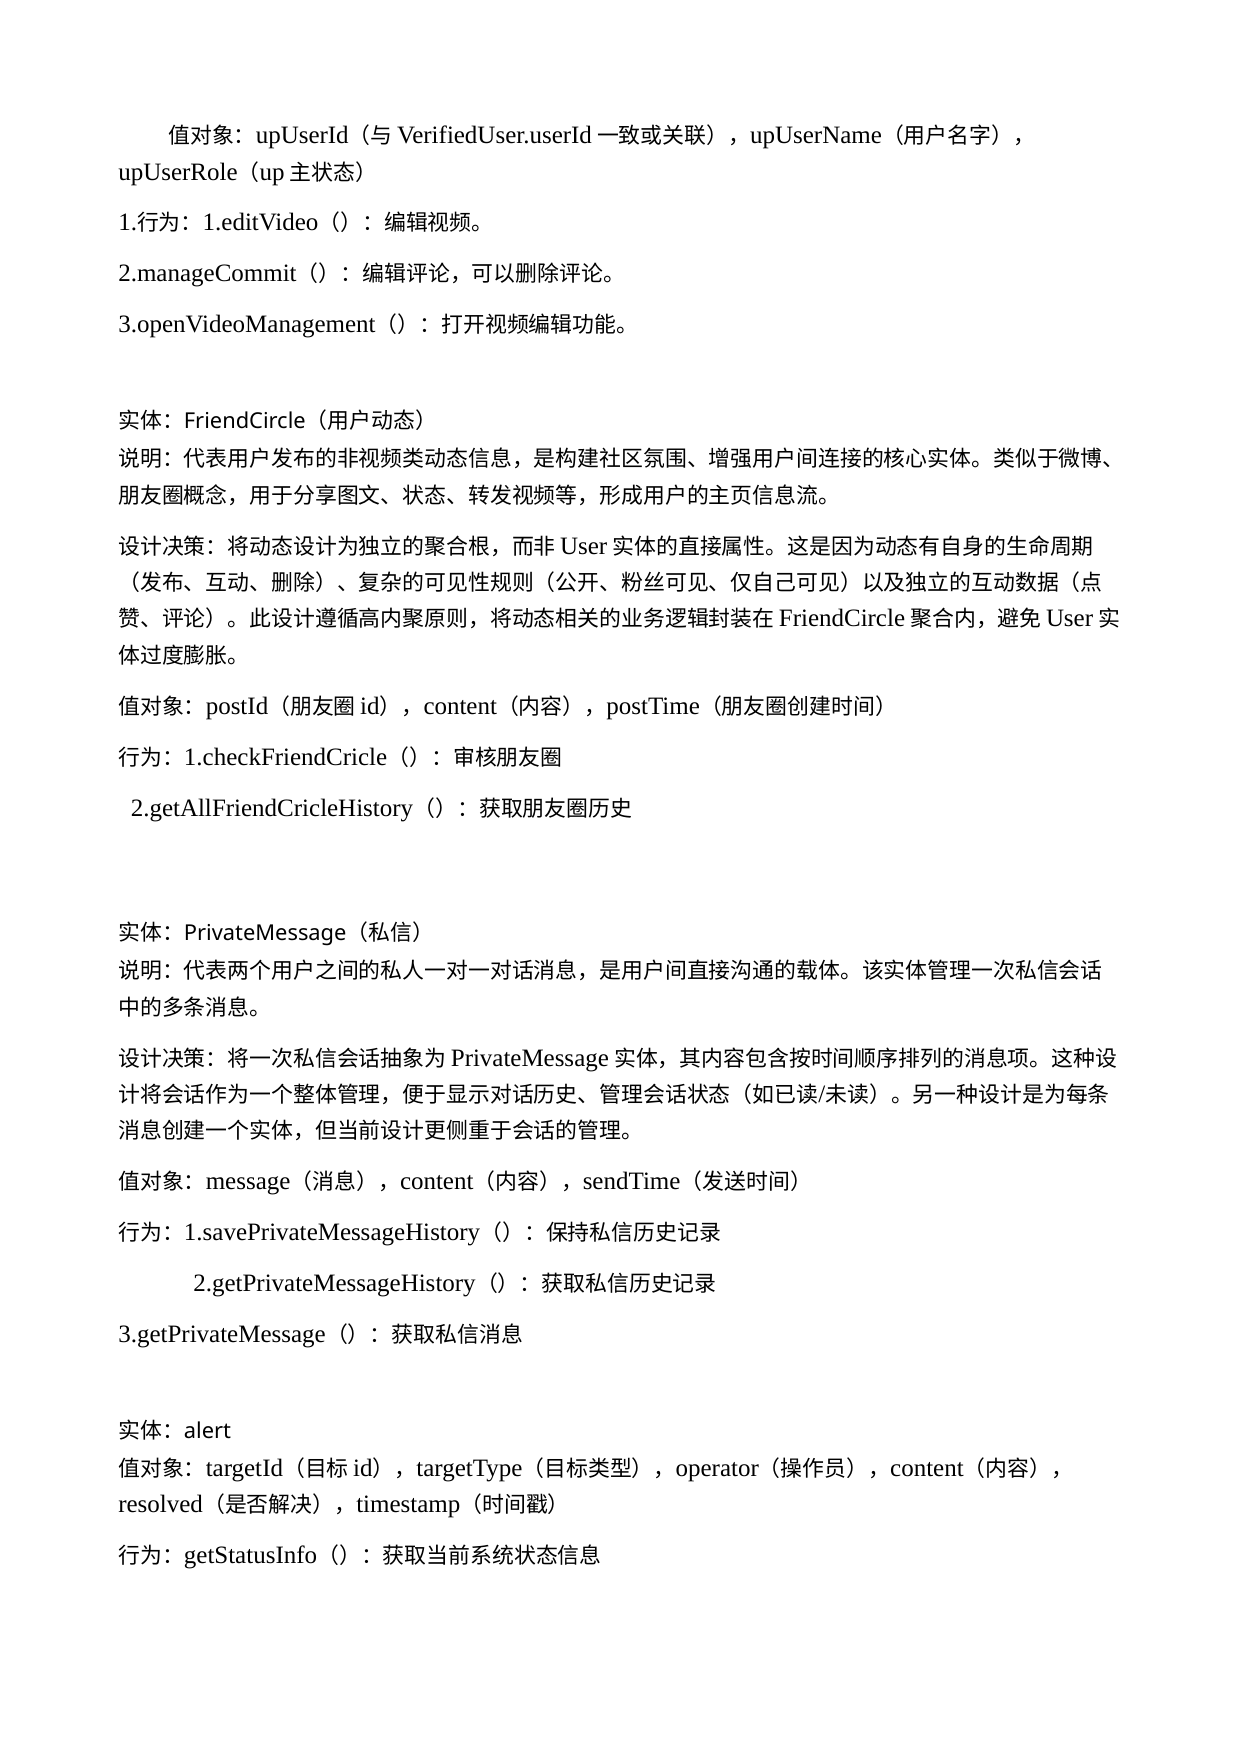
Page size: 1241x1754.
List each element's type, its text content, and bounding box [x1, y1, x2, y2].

text 值对象：targetId（目标id），targetType（目标类型），operator（操作员），content（内容），resolved（是否解决），timestamp（时间戳） [118, 1451, 1122, 1519]
text 2.manageCommit（）：编辑评论，可以删除评论。 [118, 256, 1122, 288]
text 设计决策：将动态设计为独立的聚合根，而非User实体的直接属性。这是因为动态有自身的生命周期（发布、互动、删除）、复杂的可见性规则（公开、粉丝可见、仅自己可见）以及独立的互动数据（点赞、评论）。此设计遵循高内聚原则，将动态相关的业务逻辑封装在FriendCircle聚合内，避免User实体过度膨胀。 [118, 529, 1122, 669]
text 设计决策：将一次私信会话抽象为PrivateMessage实体，其内容包含按时间顺序排列的消息项。这种设计将会话作为一个整体管理，便于显示对话历史、管理会话状态（如已读/未读）。另一种设计是为每条消息创建一个实体，但当前设计更侧重于会话的管理。 [118, 1041, 1122, 1145]
text 值对象：upUserId（与VerifiedUser.userId一致或关联），upUserName（用户名字），upUserRole（up主状态） [118, 118, 1122, 186]
subtitle 实体：alert [118, 1413, 1122, 1445]
text 2.getAllFriendCricleHistory（）：获取朋友圈历史 [118, 791, 1122, 822]
text 2.getPrivateMessageHistory（）：获取私信历史记录 [118, 1266, 1122, 1298]
text 1.行为：1.editVideo（）：编辑视频。 [118, 205, 1122, 237]
text 3.getPrivateMessage（）：获取私信消息 [118, 1317, 1122, 1349]
text 行为：1.checkFriendCricle（）：审核朋友圈 [118, 739, 1122, 771]
text 行为：getStatusInfo（）：获取当前系统状态信息 [118, 1538, 1122, 1570]
text 行为：1.savePrivateMessageHistory（）：保持私信历史记录 [118, 1215, 1122, 1247]
subtitle 实体：PrivateMessage（私信） [118, 915, 1122, 947]
text 3.openVideoManagement（）：打开视频编辑功能。 [118, 307, 1122, 339]
subtitle 实体：FriendCircle（用户动态） [118, 403, 1122, 435]
text 说明：代表用户发布的非视频类动态信息，是构建社区氛围、增强用户间连接的核心实体。类似于微博、朋友圈概念，用于分享图文、状态、转发视频等，形成用户的主页信息流。 [118, 441, 1122, 509]
text 值对象：postId（朋友圈id），content（内容），postTime（朋友圈创建时间） [118, 689, 1122, 720]
text 值对象：message（消息），content（内容），sendTime（发送时间） [118, 1164, 1122, 1196]
text 说明：代表两个用户之间的私人一对一对话消息，是用户间直接沟通的载体。该实体管理一次私信会话中的多条消息。 [118, 953, 1122, 1021]
